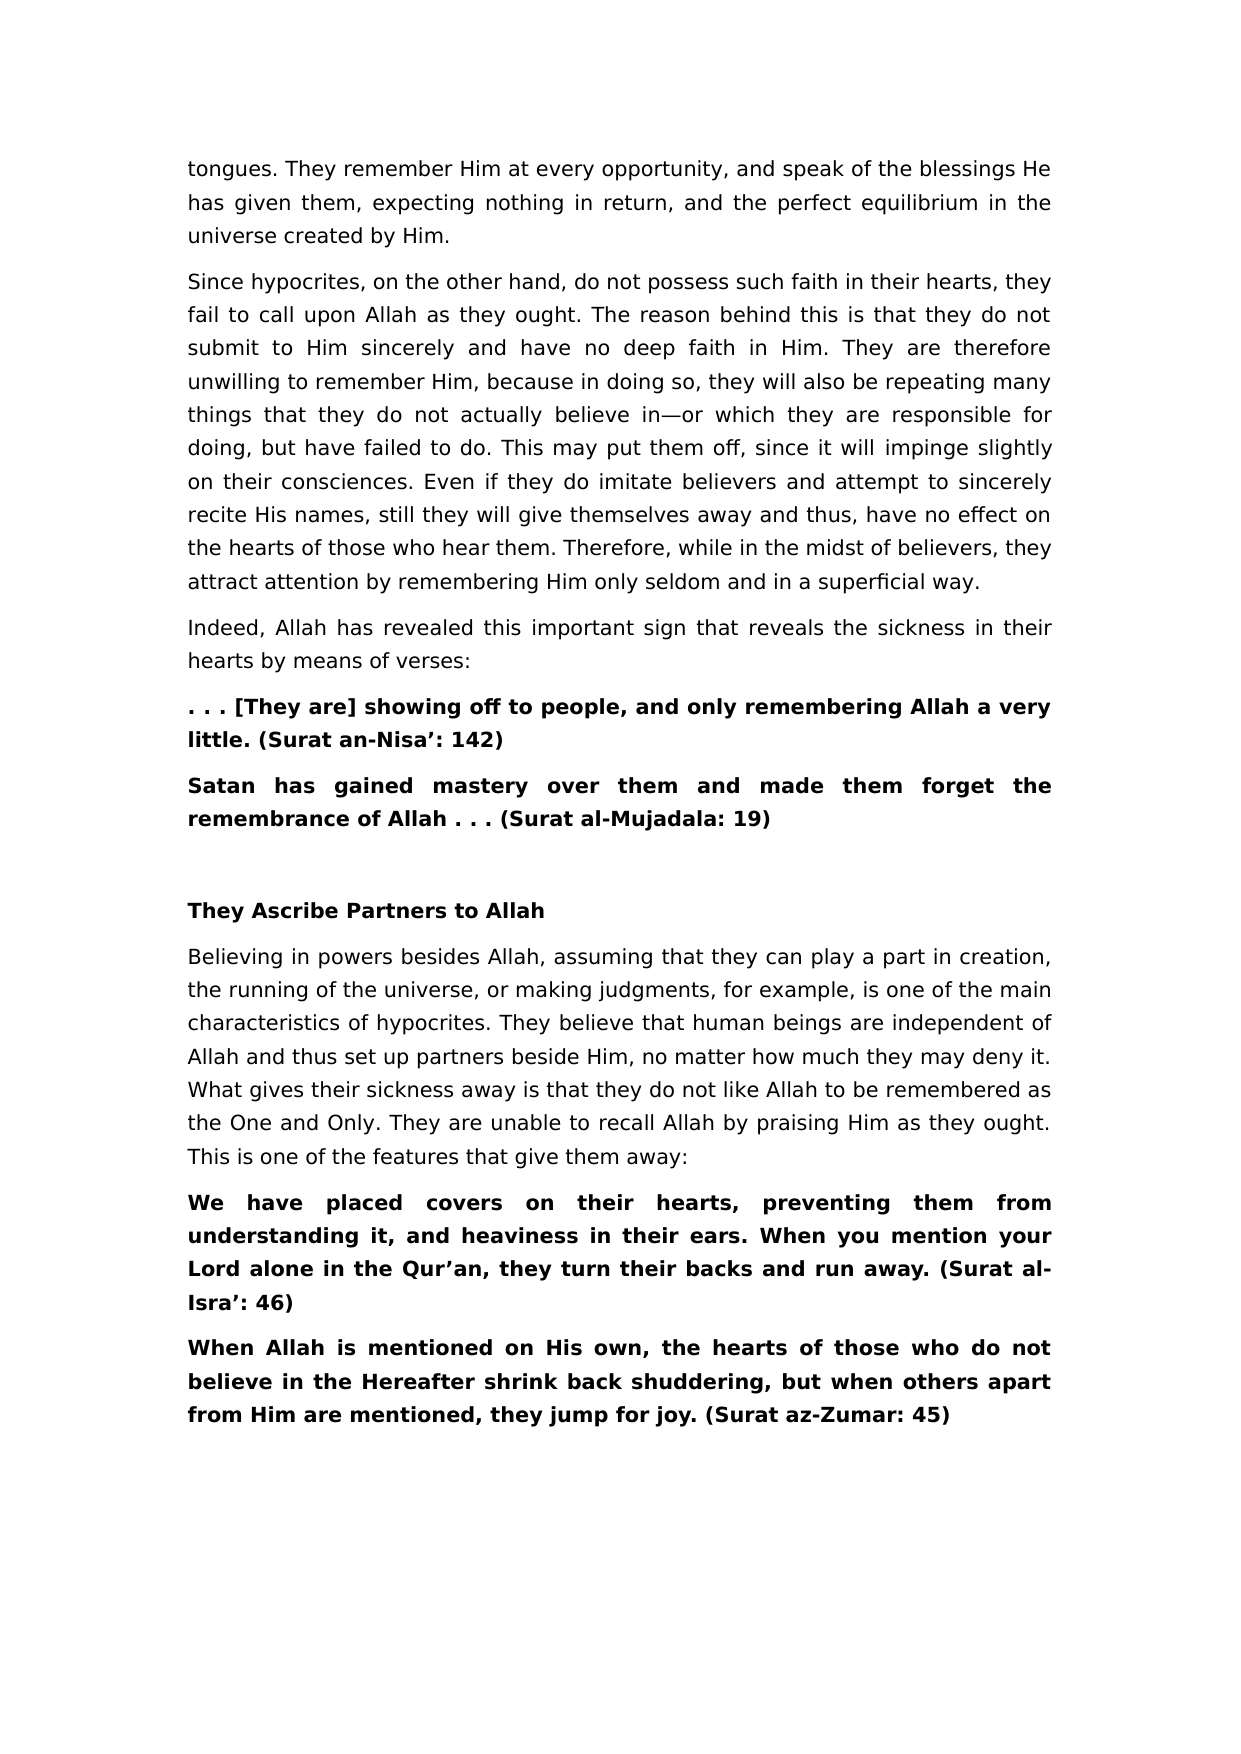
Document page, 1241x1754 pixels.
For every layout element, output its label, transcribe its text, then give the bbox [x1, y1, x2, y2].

subtitle They Ascribe Partners to Allah [187, 892, 1053, 925]
text . . . [They are] showing off to people, and only remembering Allah a very little. (Surat an-Nisa’: 142) [187, 687, 1053, 754]
text Satan has gained mastery over them and made them forget the remembrance of Allah . . . (Surat al-Mujadala: 19) [187, 767, 1053, 833]
text When Allah is mentioned on His own, the hearts of those who do not believe in the Hereafter shrink back shuddering, but when others apart from Him are mentioned, they jump for joy. (Surat az-Zumar: 45) [187, 1329, 1053, 1429]
text Since hypocrites, on the other hand, do not possess such faith in their hearts, they fail to call upon Allah as they ought. The reason behind this is that they do not submit to Him sincerely and have no deep faith in Him. They are therefore unwilling to remember Him, because in doing so, they will also be repeating many things that they do not actually believe in—or which they are responsible for doing, but have failed to do. This may put them off, since it will impinge slightly on their consciences. Even if they do imitate believers and attempt to sincerely recite His names, still they will give themselves away and thus, have no effect on the hearts of those who hear them. Therefore, while in the midst of believers, they attract attention by remembering Him only seldom and in a superficial way. [187, 262, 1053, 596]
text We have placed covers on their hearts, preventing them from understanding it, and heaviness in their ears. When you mention your Lord alone in the Qur’an, they turn their backs and run away. (Surat al-Isra’: 46) [187, 1183, 1053, 1317]
text Indeed, Allah has revealed this important sign that reveals the sickness in their hearts by means of verses: [187, 608, 1053, 675]
text Believing in powers besides Allah, assuming that they can play a part in creation, the running of the universe, or making judgments, for example, is one of the main characteristics of hypocrites. They believe that human beings are independent of Allah and thus set up partners beside Him, no matter how much they may deny it. What gives their sickness away is that they do not like Allah to be remembered as the One and Only. They are unable to recall Allah by praising Him as they ought. This is one of the features that give them away: [187, 937, 1053, 1171]
text tongues. They remember Him at every opportunity, and speak of the blessings He has given them, expecting nothing in return, and the perfect equilibrium in the universe created by Him. [187, 150, 1053, 250]
